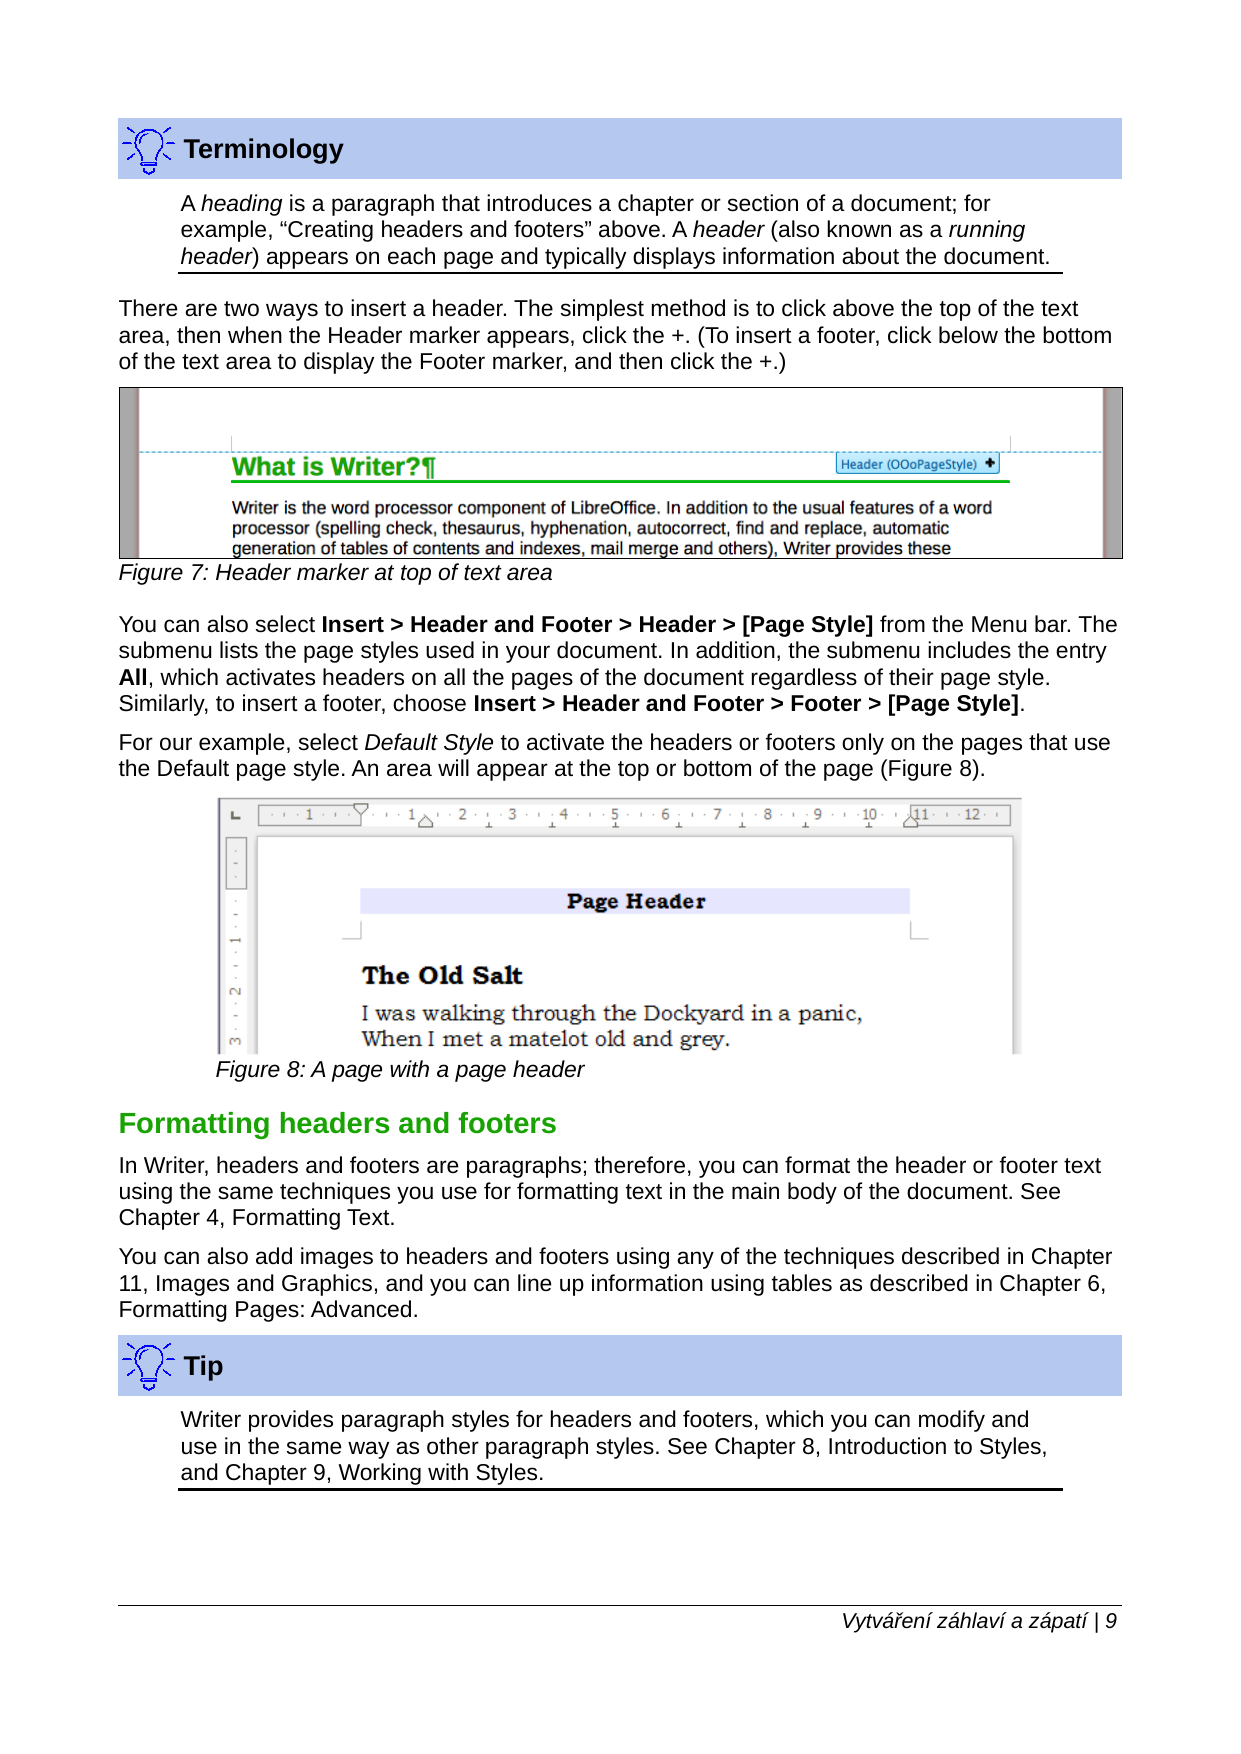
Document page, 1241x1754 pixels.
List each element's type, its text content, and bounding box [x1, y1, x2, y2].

text There are two ways to insert a header. The simplest method is to click above the top of the text area, then when the Header marker appears, click the +. (To insert a footer, click below the bottom of the text area to display the Footer marker, and then click the +.) [118, 295, 1122, 374]
text A heading is a paragraph that introduces a chapter or section of a document; for example, “Creating headers and footers” above. A header (also known as a running header) appears on each page and typically displays information about the document. [177, 187, 1063, 274]
text In Writer, headers and footers are paragraphs; therefore, you can format the header or footer text using the same techniques you use for formatting text in the main body of the document. See Chapter 4, Formatting Text. [118, 1152, 1122, 1231]
subtitle Terminology [118, 118, 1122, 179]
subtitle Formatting headers and footers [118, 1106, 1122, 1140]
text Figure 7: Header marker at top of text area [118, 388, 1122, 585]
text For our example, select Default Style to activate the headers or footers only on the pages that use the Default page style. An area will appear at the top or bottom of the page (Figure 8). [118, 729, 1122, 782]
text You can also add images to headers and footers using any of the techniques described in Chapter 11, Images and Graphics, and you can line up information using tables as described in Chapter 6, Formatting Pages: Advanced. [118, 1243, 1122, 1322]
picture [119, 1335, 179, 1395]
subtitle Tip [118, 1335, 1122, 1396]
text Writer provides paragraph styles for headers and footers, which you can modify and use in the same way as other paragraph styles. See Chapter 8, Introduction to Styles, and Chapter 9, Working with Styles. [177, 1403, 1063, 1491]
text Figure 8: A page with a page header [215, 1057, 1025, 1083]
picture [215, 794, 1025, 1057]
text You can also select Insert > Header and Footer > Header > [Page Style] from the Menu bar. The submenu lists the page styles used in your document. In addition, the submenu includes the entry All, which activates headers on all the pages of the document regardless of their page style. Similarly, to insert a footer, choose Insert > Header and Footer > Footer > [Page Style]. [118, 611, 1122, 716]
picture [119, 119, 179, 179]
picture [120, 388, 1122, 558]
